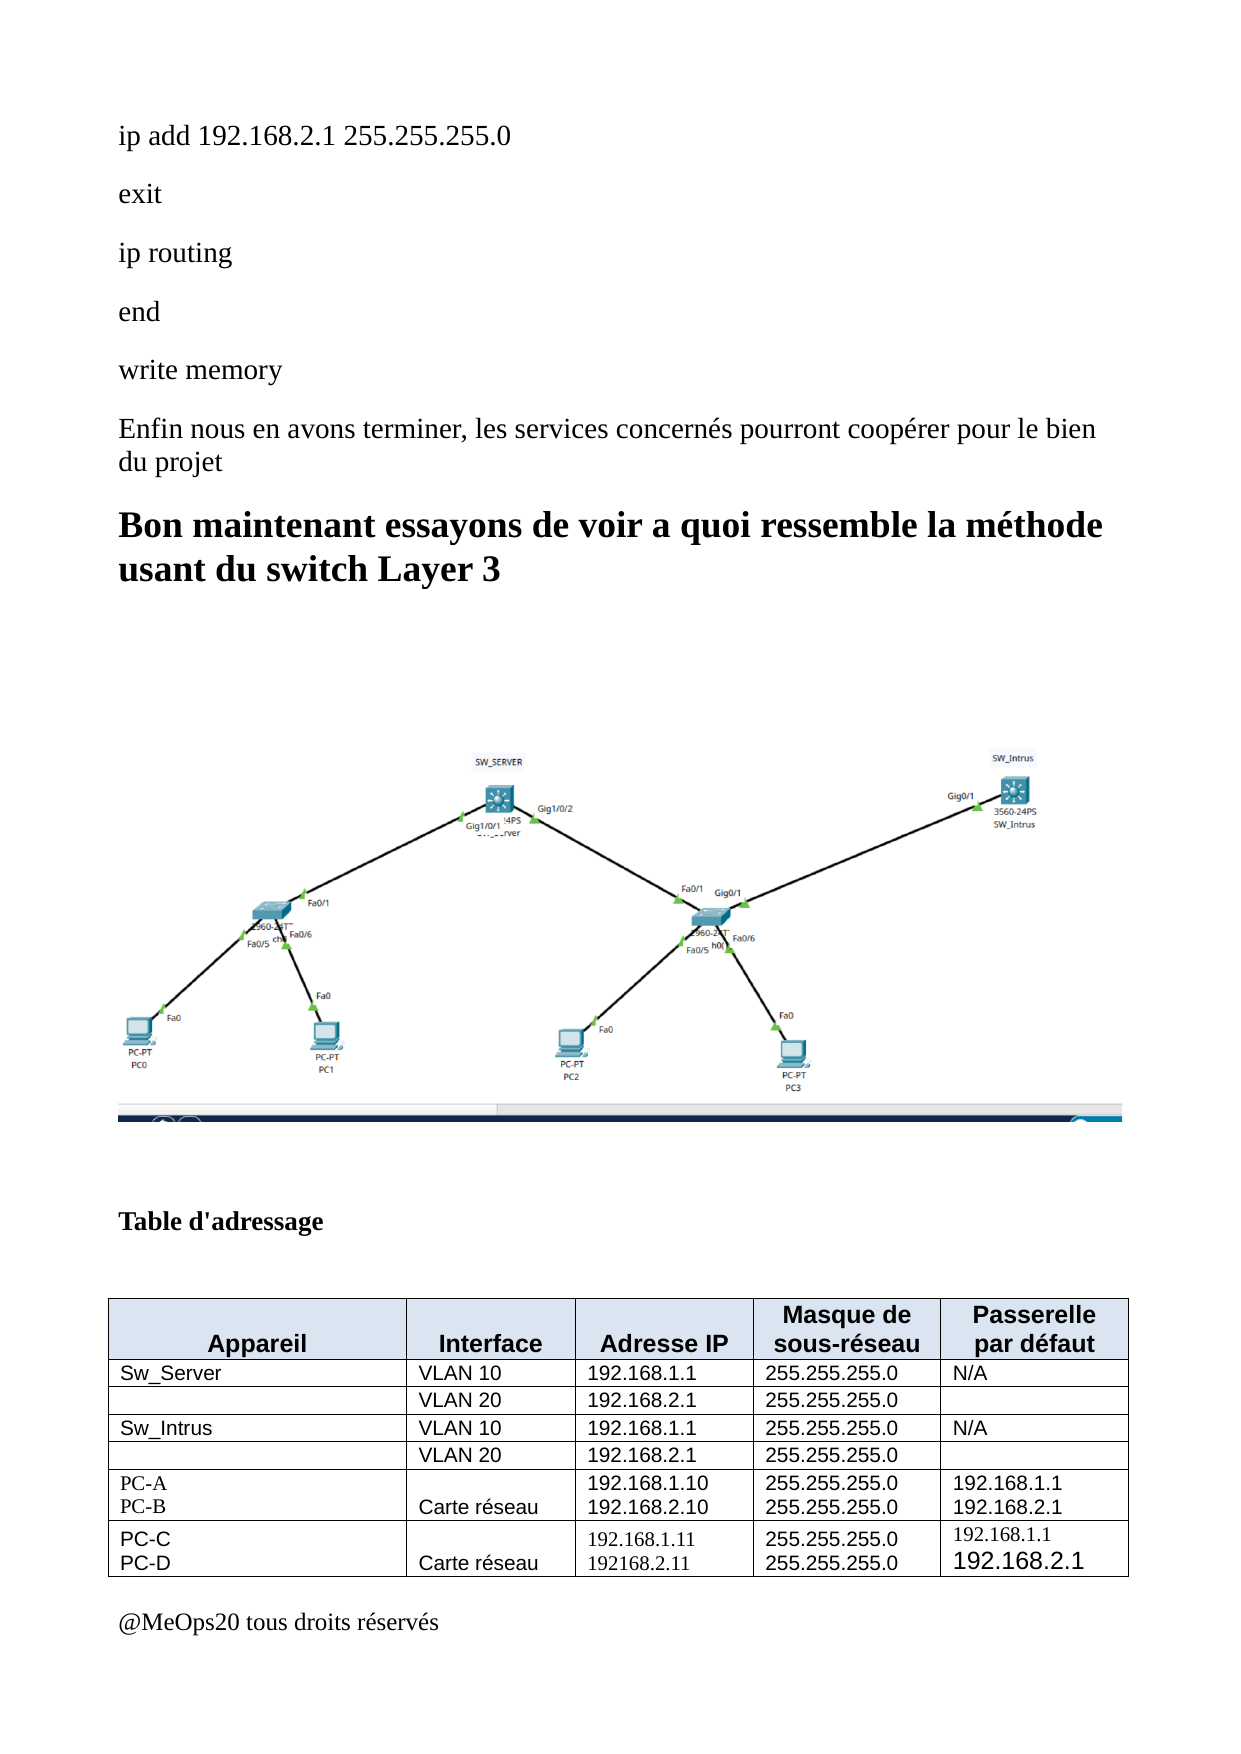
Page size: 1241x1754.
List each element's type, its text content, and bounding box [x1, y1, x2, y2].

table_cell N/A [941, 1415, 1128, 1441]
table_cell PC-A PC-B [109, 1470, 406, 1520]
table_cell 255.255.255.0 255.255.255.0 [754, 1521, 940, 1576]
table_cell 192.168.1.1 [576, 1415, 753, 1441]
table_cell 255.255.255.0 [754, 1415, 940, 1441]
table_header Interface [407, 1299, 575, 1359]
table_cell N/AN/A [941, 1387, 1128, 1414]
table_cell 255.255.255.0 [754, 1387, 940, 1414]
text exit [118, 177, 1122, 210]
text Enfin nous en avons terminer, les services concernés pourront coopérer pour le bien du projet [118, 411, 1122, 478]
table_header Adresse IP [576, 1299, 753, 1359]
table_cell PC-C PC-D [109, 1521, 406, 1576]
table_cell Sw_Intrus [109, 1415, 406, 1441]
table_header Masque de sous-réseau [754, 1299, 940, 1359]
table_cell R1 [109, 1442, 406, 1468]
table_cell Carte réseau [407, 1521, 575, 1576]
text write memory [118, 352, 1122, 386]
table_cell Sw_Server [109, 1360, 406, 1386]
table_header Passerelle par défaut [941, 1299, 1128, 1359]
table_header Appareil [109, 1299, 406, 1359]
table_cell 192.168.1.1 192.168.2.1 [941, 1470, 1128, 1520]
table_cell Carte réseau [407, 1470, 575, 1520]
text ip routing [118, 235, 1122, 269]
subtitle Table d'adressage [118, 1205, 1122, 1236]
table_cell 255.255.255.0 [754, 1360, 940, 1386]
table_cell VLAN 20 [407, 1442, 575, 1468]
table_cell N/AN/A [941, 1442, 1128, 1468]
table_cell 192.168.2.1 [576, 1387, 753, 1414]
table_cell VLAN 20 [407, 1387, 575, 1414]
text end [118, 294, 1122, 327]
table_cell 192.168.1.11 192168.2.11 [576, 1521, 753, 1576]
table_cell VLAN 10 [407, 1415, 575, 1441]
table_cell 255.255.255.0 [754, 1442, 940, 1468]
text Bon maintenant essayons de voir a quoi ressemble la méthode usant du switch Layer 3 [118, 503, 1122, 589]
table_cell N/A [941, 1360, 1128, 1386]
table_cell 255.255.255.0 255.255.255.0 [754, 1470, 940, 1520]
picture [118, 728, 1123, 1122]
table_cell 192.168.2.1 [576, 1442, 753, 1468]
table_cell VLAN 10 [407, 1360, 575, 1386]
table_cell 192.168.1.10 192.168.2.10 [576, 1470, 753, 1520]
table_cell R1 [109, 1387, 406, 1414]
text ip add 192.168.2.1 255.255.255.0 [118, 118, 1122, 152]
table_cell 192.168.1.1 [576, 1360, 753, 1386]
table_cell 192.168.1.1 192.168.2.1 [941, 1521, 1128, 1576]
